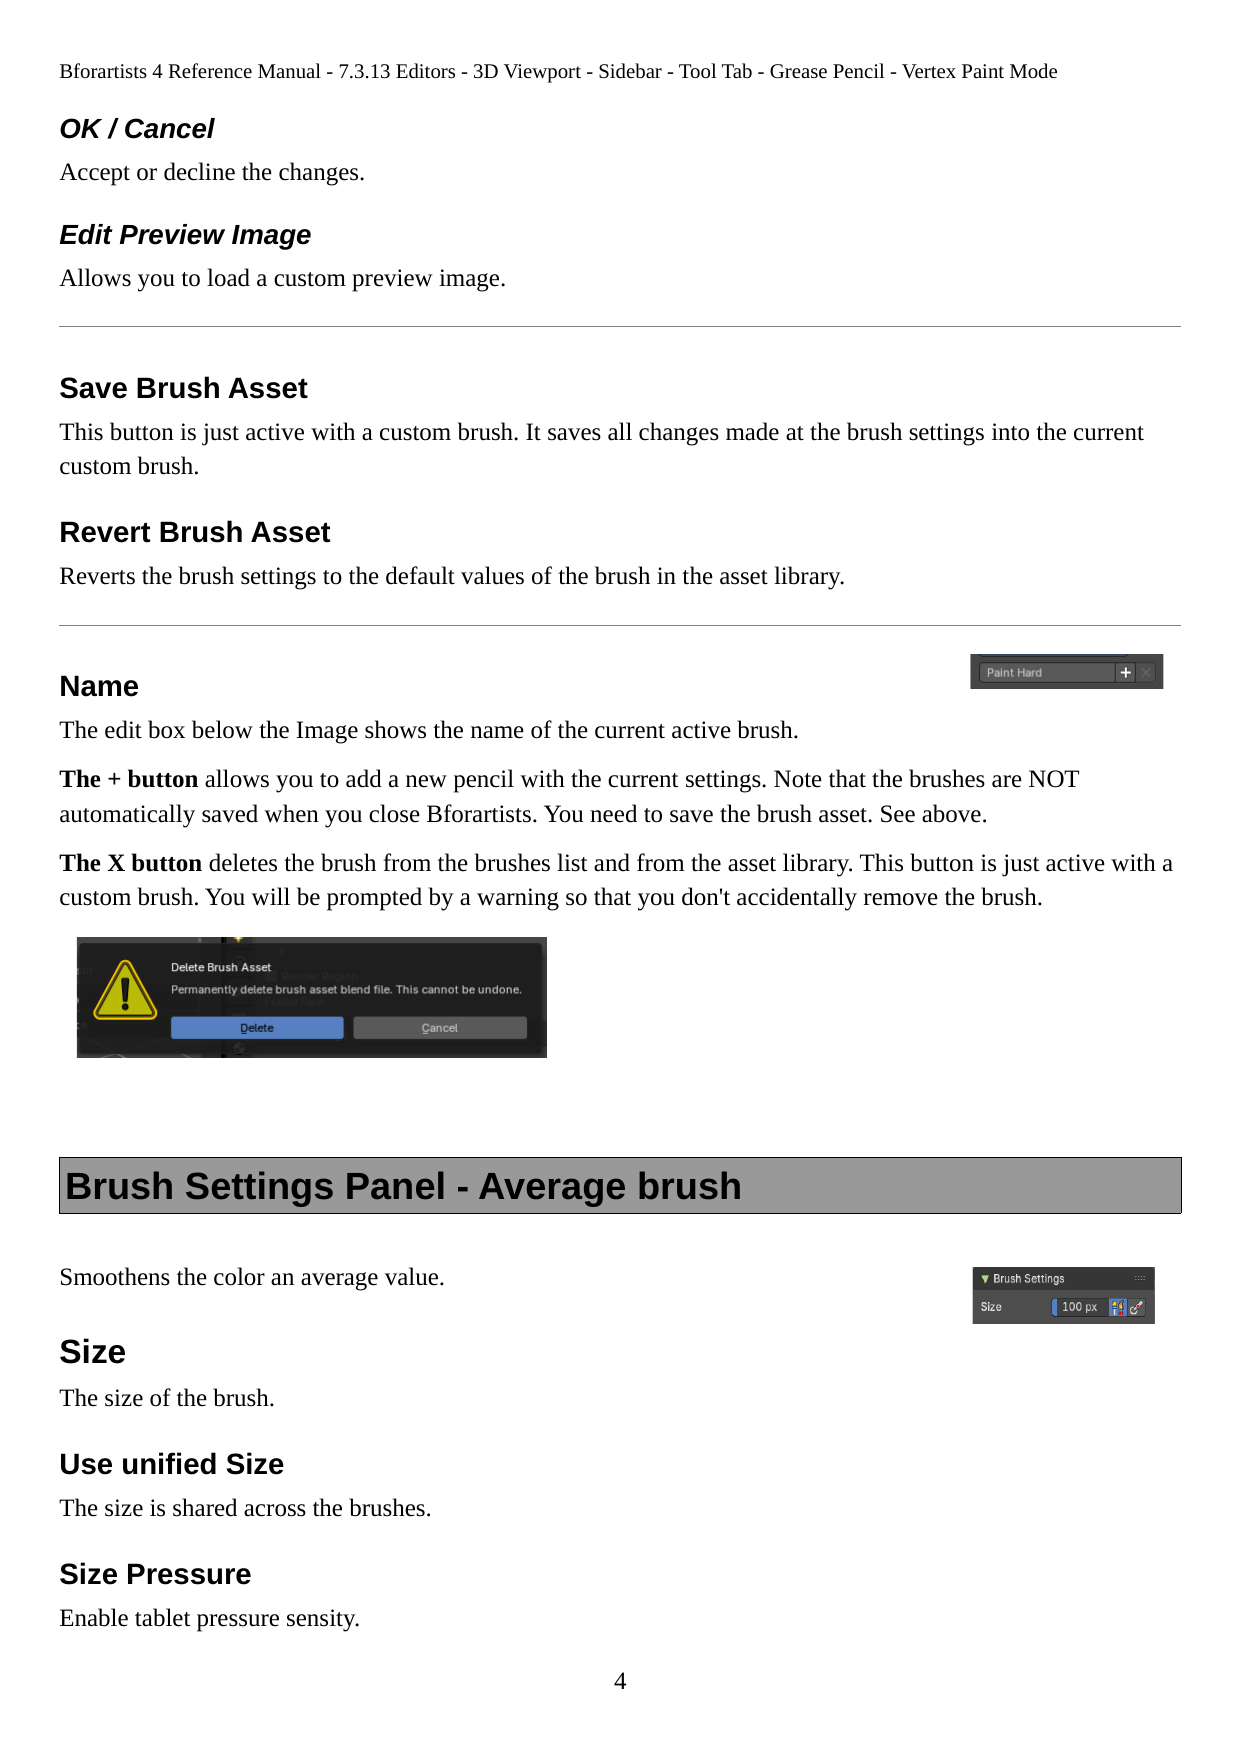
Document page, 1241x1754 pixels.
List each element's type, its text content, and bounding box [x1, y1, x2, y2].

picture [970, 654, 1164, 689]
picture [972, 1267, 1155, 1324]
text The X button deletes the brush from the brushes list and from the asset library. This button is just active with a custom brush. You will be prompted by a warning so that you don't accidentally remove the brush. [59, 848, 1181, 911]
text Reverts the brush settings to the default values of the brush in the asset library. [59, 561, 1181, 590]
text The edit box below the Image shows the name of the current active brush. [59, 715, 1181, 744]
subtitle OK / Cancel [59, 113, 1181, 144]
picture [76, 937, 547, 1058]
text Accept or decline the changes. [59, 157, 1181, 186]
text Enable tablet pressure sensity. [59, 1603, 1181, 1632]
text The size is shared across the brushes. [59, 1493, 1181, 1522]
table_header Brush Settings Panel - Average brush [60, 1158, 1181, 1213]
text The size of the brush. [59, 1383, 1181, 1412]
text The + button allows you to add a new pencil with the current settings. Note that the brushes are NOT automatically saved when you close Bforartists. You need to save the brush asset. See above. [59, 764, 1181, 828]
subtitle Save Brush Asset [59, 371, 1181, 404]
text Allows you to load a custom preview image. [59, 263, 1181, 292]
text Smoothens the color an average value. [59, 1262, 1181, 1291]
subtitle Revert Brush Asset [59, 515, 1181, 549]
text This button is just active with a custom brush. It saves all changes made at the brush settings into the current custom brush. [59, 417, 1181, 480]
subtitle Size [59, 1332, 1181, 1371]
subtitle Name [59, 669, 1181, 703]
subtitle Edit Preview Image [59, 218, 1181, 250]
subtitle Size Pressure [59, 1557, 1181, 1591]
subtitle Use unified Size [59, 1447, 1181, 1481]
